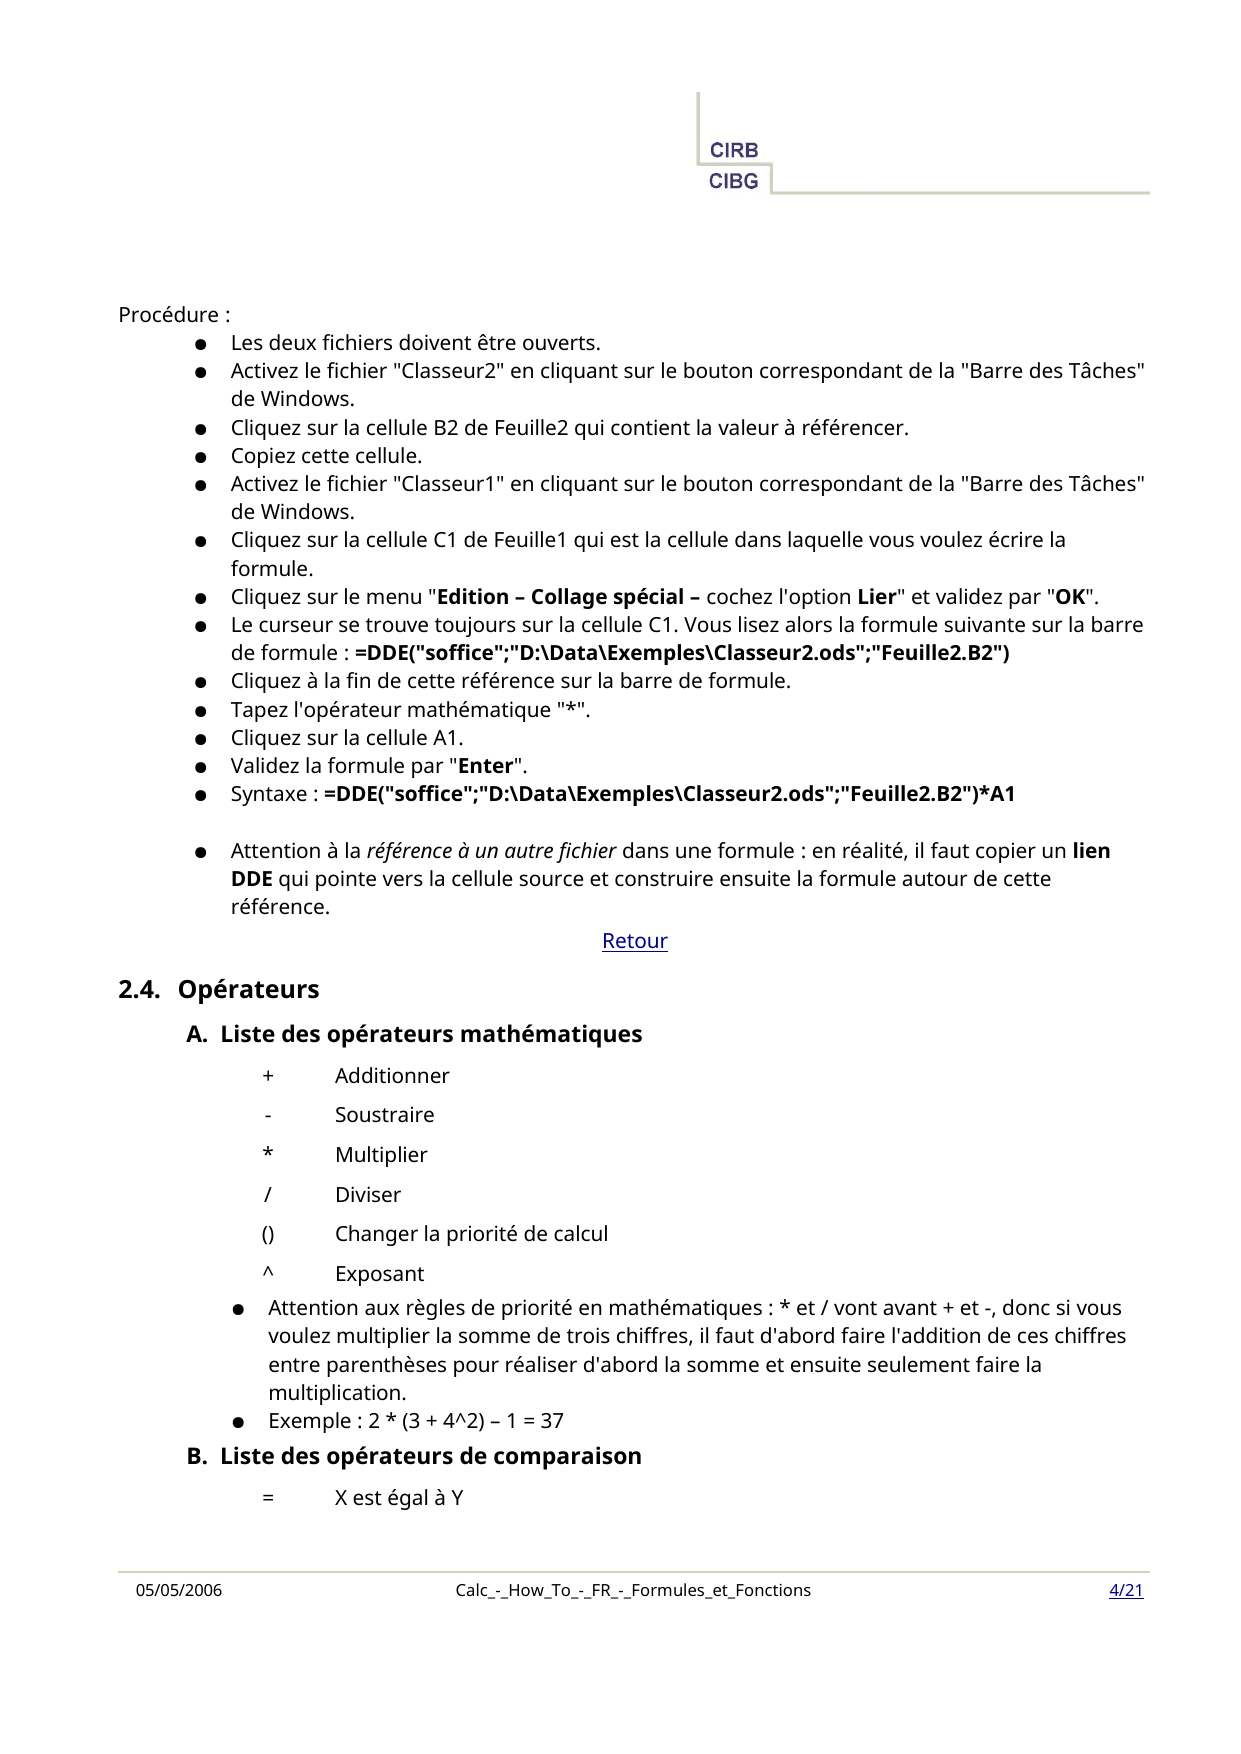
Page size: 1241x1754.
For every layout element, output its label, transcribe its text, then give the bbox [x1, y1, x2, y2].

list Exemple : 2 * (3 + 4^2) – 1 = 37 [231, 1406, 1152, 1434]
list Cliquez sur la cellule A1. [193, 723, 1152, 751]
table_cell Diviser [329, 1174, 686, 1214]
table_cell Multiplier [329, 1135, 686, 1174]
list Activez le fichier "Classeur2" en cliquant sur le bouton correspondant de la "Barre des Tâches" de Windows. [193, 356, 1152, 413]
list Cliquez sur la cellule C1 de Feuille1 qui est la cellule dans laquelle vous voulez écrire la formule. [193, 526, 1152, 582]
table_cell Soustraire [329, 1095, 686, 1134]
table_cell * [207, 1135, 329, 1174]
table_cell Changer la priorité de calcul [329, 1214, 686, 1253]
table_cell ^ [207, 1254, 329, 1293]
list Attention à la référence à un autre fichier dans une formule : en réalité, il faut copier un lien DDE qui pointe vers la cellule source et construire ensuite la formule autour de cette référence. [193, 836, 1152, 921]
list Tapez l'opérateur mathématique "*". [193, 695, 1152, 723]
subtitle Opérateurs [118, 972, 1152, 1006]
list Copiez cette cellule. [193, 441, 1152, 469]
table_header + [207, 1055, 329, 1095]
table_cell - [207, 1095, 329, 1134]
list Syntaxe : =DDE("soffice";"D:\Data\Exemples\Classeur2.ods";"Feuille2.B2")*A1 [193, 779, 1152, 808]
list Validez la formule par "Enter". [193, 751, 1152, 779]
subtitle Liste des opérateurs mathématiques [118, 1018, 1152, 1049]
table_cell () [207, 1214, 329, 1253]
list Cliquez sur le menu "Edition – Collage spécial – cochez l'option Lier" et validez par "OK". [193, 582, 1152, 610]
table_header = [207, 1478, 329, 1517]
list Le curseur se trouve toujours sur la cellule C1. Vous lisez alors la formule suivante sur la barre de formule : =DDE("soffice";"D:\Data\Exemples\Classeur2.ods";"Feuille2.B2") [193, 610, 1152, 667]
table_header Retour [118, 921, 1152, 960]
subtitle Liste des opérateurs de comparaison [118, 1440, 1152, 1472]
table_header X est égal à Y [329, 1478, 686, 1517]
picture [609, 92, 1150, 214]
table_cell Exposant [329, 1254, 686, 1293]
list Les deux fichiers doivent être ouverts. [193, 328, 1152, 356]
list Cliquez sur la cellule B2 de Feuille2 qui contient la valeur à référencer. [193, 413, 1152, 441]
table_cell / [207, 1174, 329, 1214]
list Attention aux règles de priorité en mathématiques : * et / vont avant + et -, donc si vous voulez multiplier la somme de trois chiffres, il faut d'abord faire l'addition de ces chiffres entre parenthèses pour réaliser d'abord la somme et ensuite seulement faire la multiplication. [231, 1293, 1152, 1406]
table_header Additionner [329, 1055, 686, 1095]
text Procédure : [118, 300, 1152, 328]
list Cliquez à la fin de cette référence sur la barre de formule. [193, 667, 1152, 695]
list Activez le fichier "Classeur1" en cliquant sur le bouton correspondant de la "Barre des Tâches" de Windows. [193, 469, 1152, 526]
